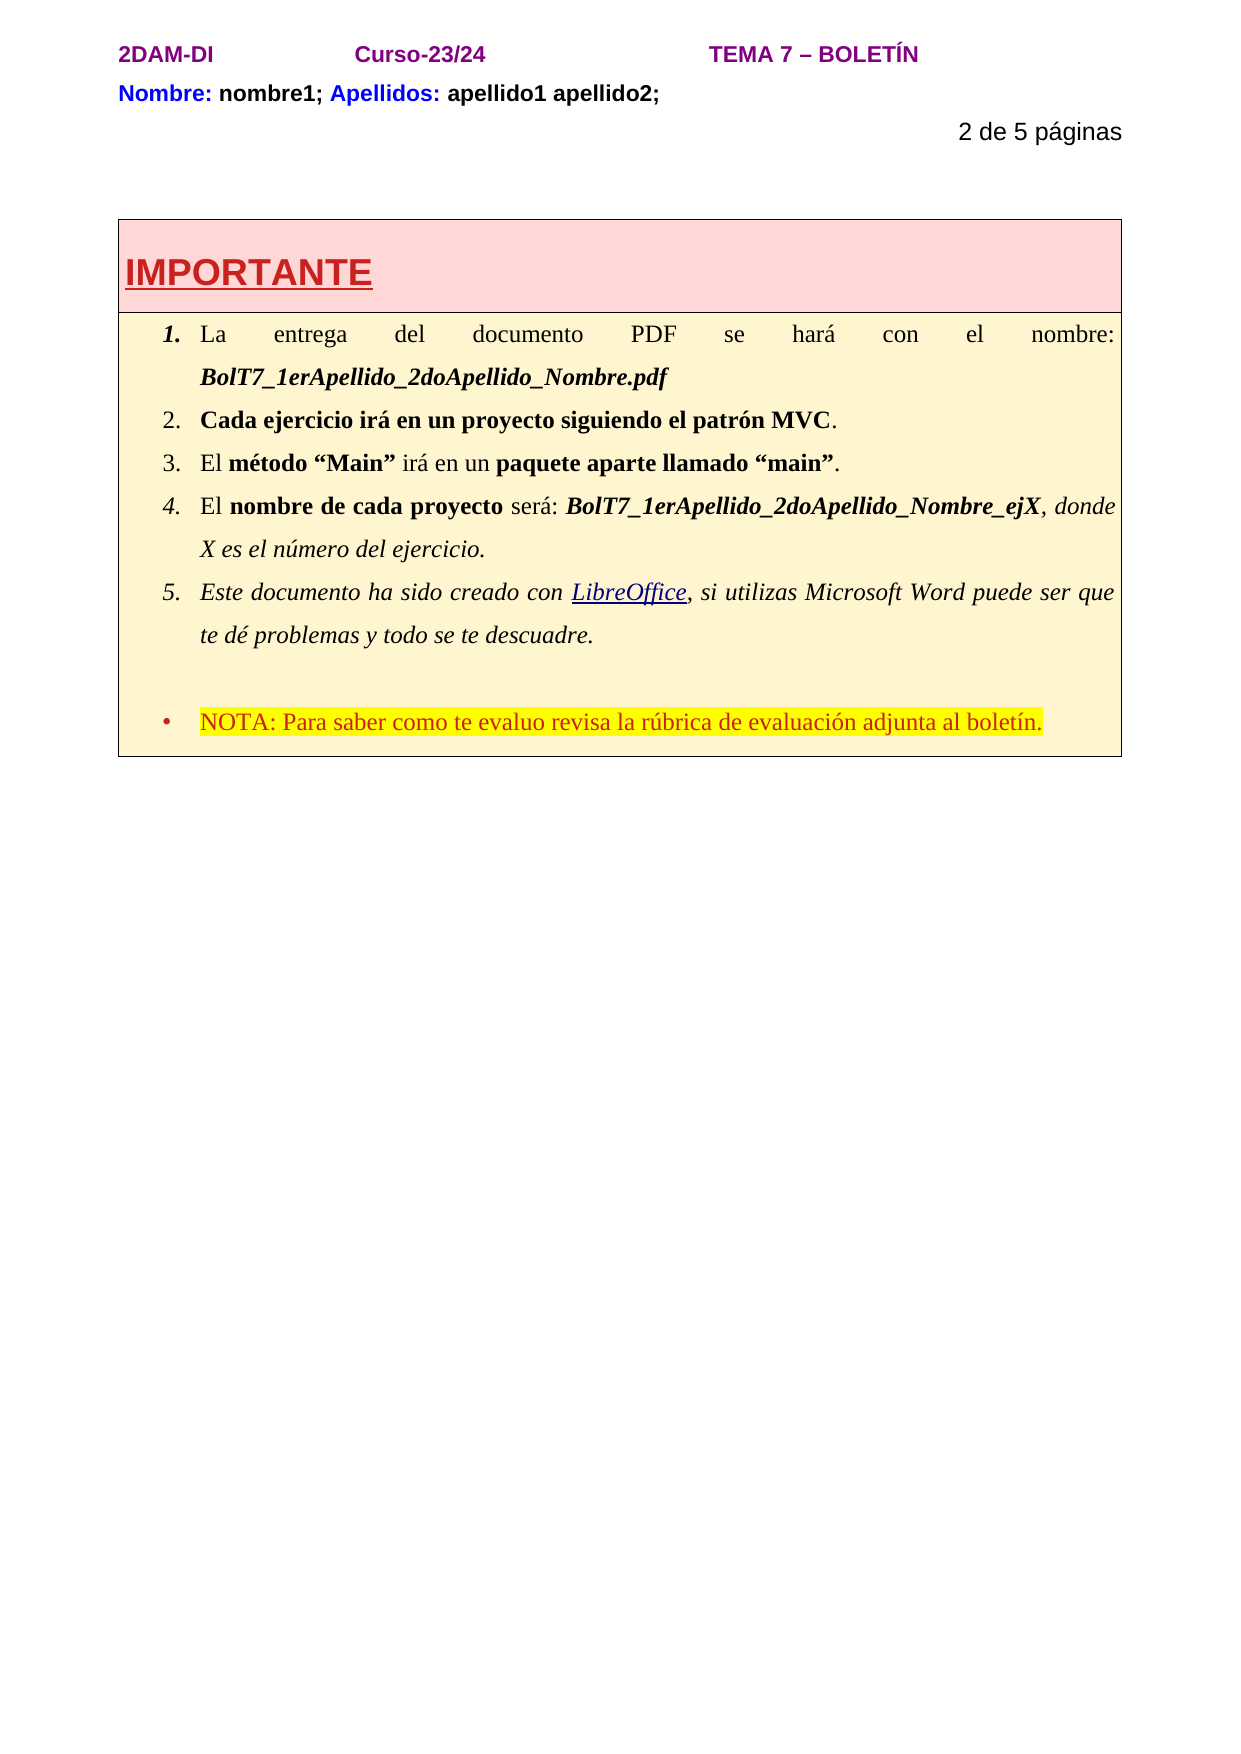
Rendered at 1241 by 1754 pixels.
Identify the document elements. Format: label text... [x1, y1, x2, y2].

table_header IMPORTANTE [119, 220, 1121, 312]
table_cell La entrega del documento PDF se hará con el nombre: BolT7_1erApellido_2doApellido_Nombre.pdf Cada ejercicio irá en un proyecto siguiendo el patrón MVC. El método “Main” irá en un paquete aparte llamado “main”. El nombre de cada proyecto será: BolT7_1erApellido_2doApellido_Nombre_ejX, donde X es el número del ejercicio. Este documento ha sido creado con LibreOffice, si utilizas Microsoft Word puede ser que te dé problemas y todo se te descuadre. NOTA: Para saber como te evaluo revisa la rúbrica de evaluación adjunta al boletín. [119, 313, 1121, 756]
